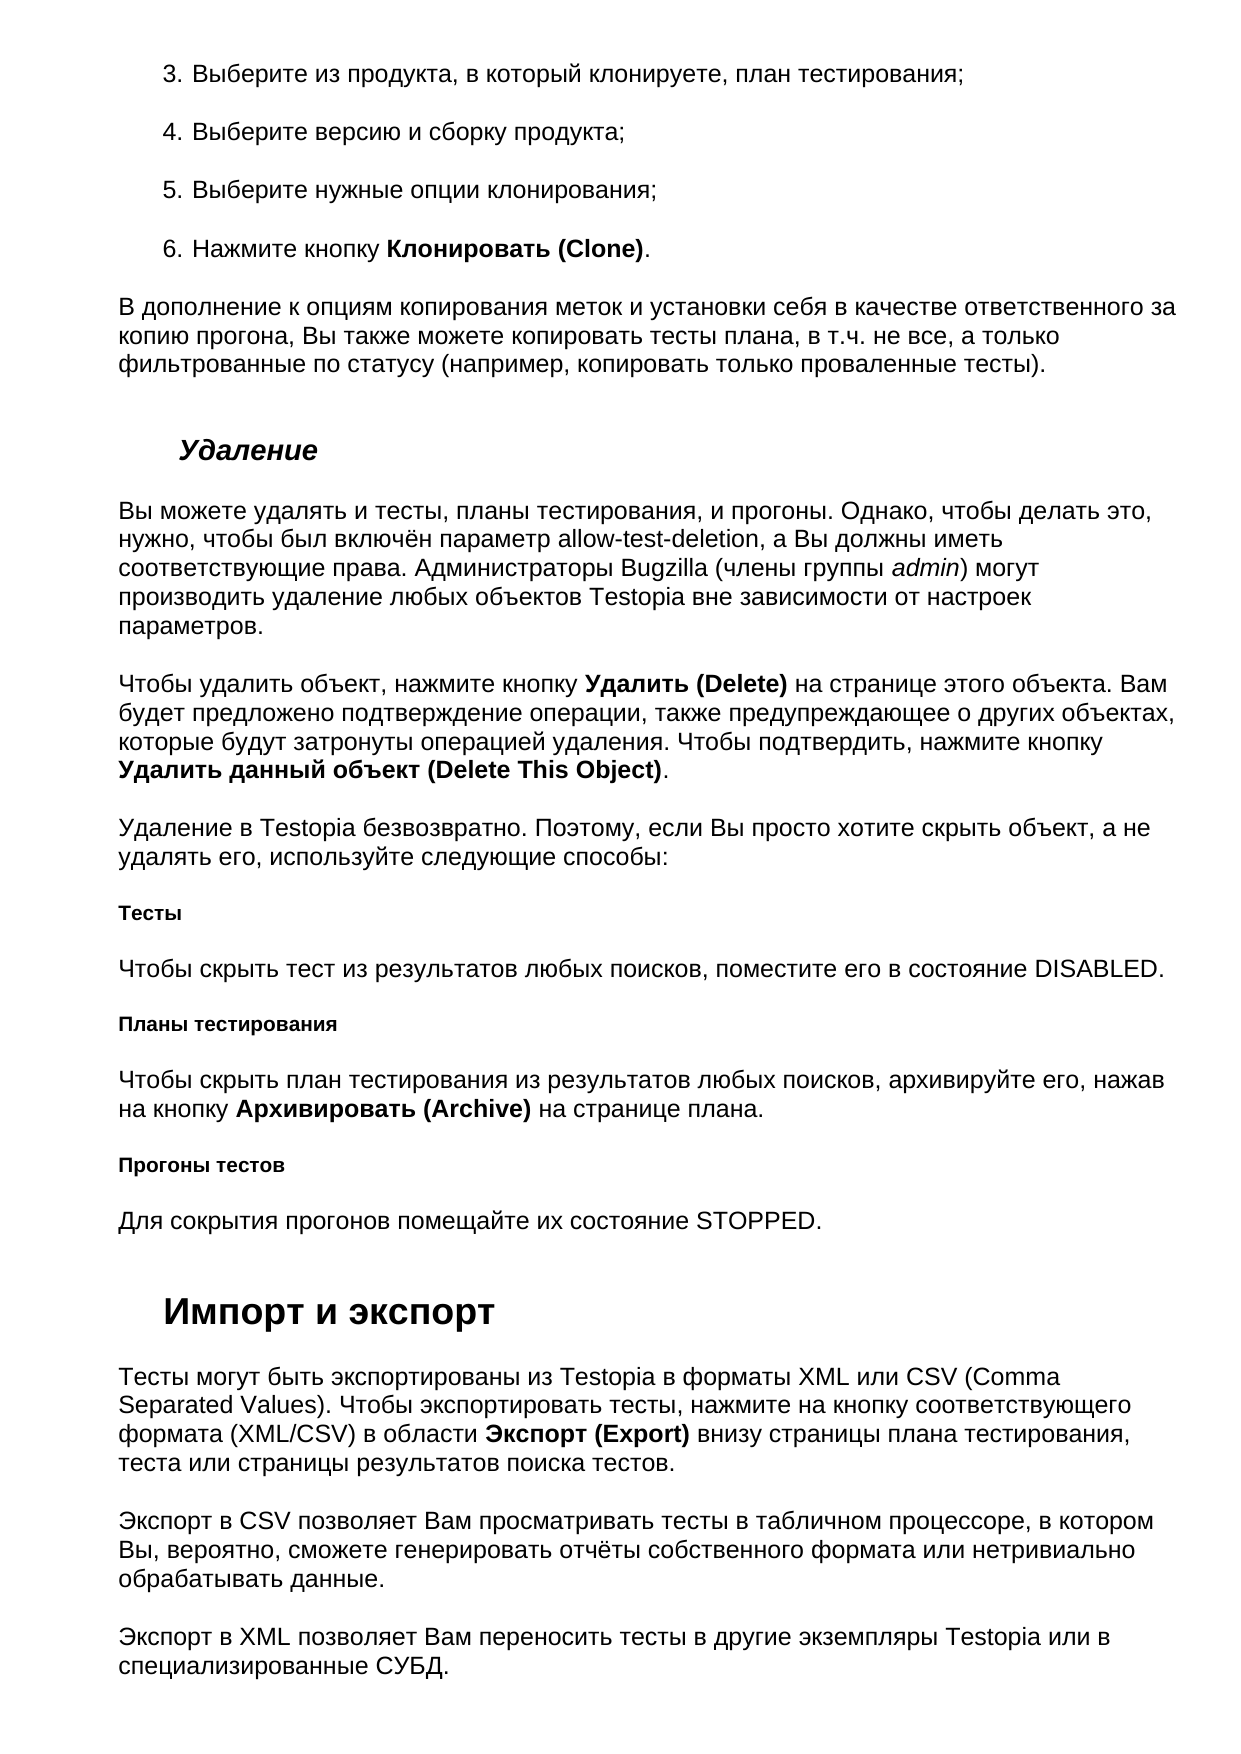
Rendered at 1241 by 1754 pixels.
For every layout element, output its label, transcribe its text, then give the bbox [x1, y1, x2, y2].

text Чтобы удалить объект, нажмите кнопку Удалить (Delete) на странице этого объекта. Вам будет предложено подтверждение операции, также предупреждающее о других объектах, которые будут затронуты операцией удаления. Чтобы подтвердить, нажмите кнопку Удалить данный объект (Delete This Object). [118, 669, 1181, 784]
text Для сокрытия прогонов помещайте их состояние STOPPED. [118, 1206, 1181, 1235]
text Экспорт в CSV позволяет Вам просматривать тесты в табличном процессоре, в котором Вы, вероятно, сможете генерировать отчёты собственного формата или нетривиально обрабатывать данные. [118, 1506, 1181, 1592]
list Выберите из продукта, в который клонируете, план тестирования; [162, 59, 1181, 88]
text Удаление в Testopia безвозвратно. Поэтому, если Вы просто хотите скрыть объект, а не удалять его, используйте следующие способы: [118, 813, 1181, 871]
list Нажмите кнопку Клонировать (Clone). [162, 234, 1181, 262]
text Планы тестирования [118, 1012, 1181, 1036]
subtitle Удаление [118, 433, 1181, 466]
text Чтобы скрыть план тестирования из результатов любых поисков, архивируйте его, нажав на кнопку Архивировать (Archive) на странице плана. [118, 1066, 1181, 1123]
text Вы можете удалять и тесты, планы тестирования, и прогоны. Однако, чтобы делать это, нужно, чтобы был включён параметр allow-test-deletion, а Вы должны иметь соответствующие права. Администраторы Bugzilla (члены группы admin) могут производить удаление любых объектов Testopia вне зависимости от настроек параметров. [118, 496, 1181, 639]
text В дополнение к опциям копирования меток и установки себя в качестве ответственного за копию прогона, Вы также можете копировать тесты плана, в т.ч. не все, а только фильтрованные по статусу (например, копировать только проваленные тесты). [118, 292, 1181, 378]
text Чтобы скрыть тест из результатов любых поисков, поместите его в состояние DISABLED. [118, 954, 1181, 983]
list Выберите версию и сборку продукта; [162, 117, 1181, 146]
text Тесты [118, 900, 1181, 924]
text Экспорт в XML позволяет Вам переносить тесты в другие экземпляры Testopia или в специализированные СУБД. [118, 1622, 1181, 1679]
subtitle Импорт и экспорт [118, 1289, 1181, 1332]
list Выберите нужные опции клонирования; [162, 176, 1181, 204]
text Прогоны тестов [118, 1152, 1181, 1176]
text Тесты могут быть экспортированы из Testopia в форматы XML или CSV (Comma Separated Values). Чтобы экспортировать тесты, нажмите на кнопку соответствующего формата (XML/CSV) в области Экспорт (Export) внизу страницы плана тестирования, теста или страницы результатов поиска тестов. [118, 1362, 1181, 1477]
